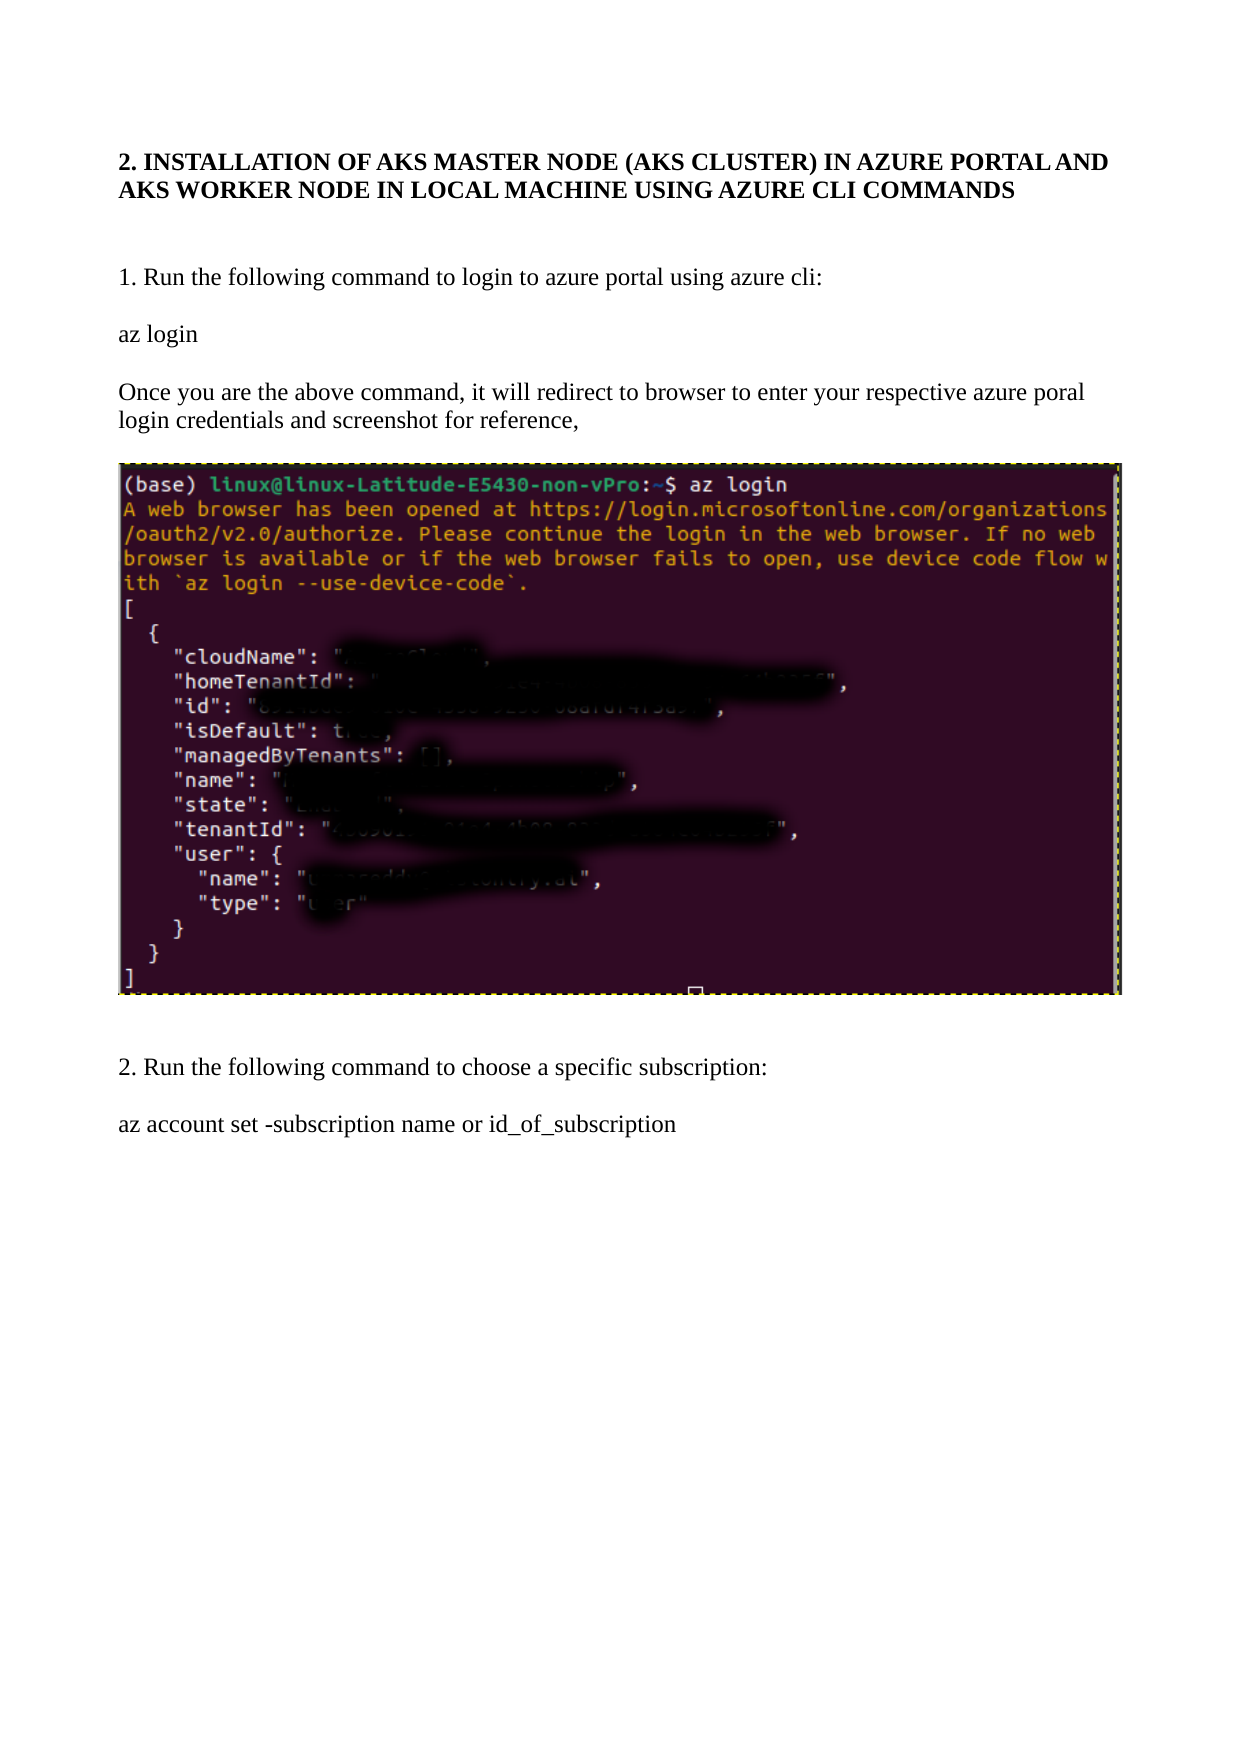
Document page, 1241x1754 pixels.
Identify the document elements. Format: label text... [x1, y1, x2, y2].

text 1. Run the following command to login to azure portal using azure cli: [118, 262, 1122, 291]
text 2. INSTALLATION OF AKS MASTER NODE (AKS CLUSTER) IN AZURE PORTAL AND AKS WORKER NODE IN LOCAL MACHINE USING AZURE CLI COMMANDS [118, 147, 1122, 204]
text az account set -subscription name or id_of_subscription [118, 1109, 1122, 1138]
text Once you are the above command, it will redirect to browser to enter your respective azure poral login credentials and screenshot for reference, [118, 377, 1122, 434]
text az login [118, 319, 1122, 348]
text 2. Run the following command to choose a specific subscription: [118, 1052, 1122, 1081]
